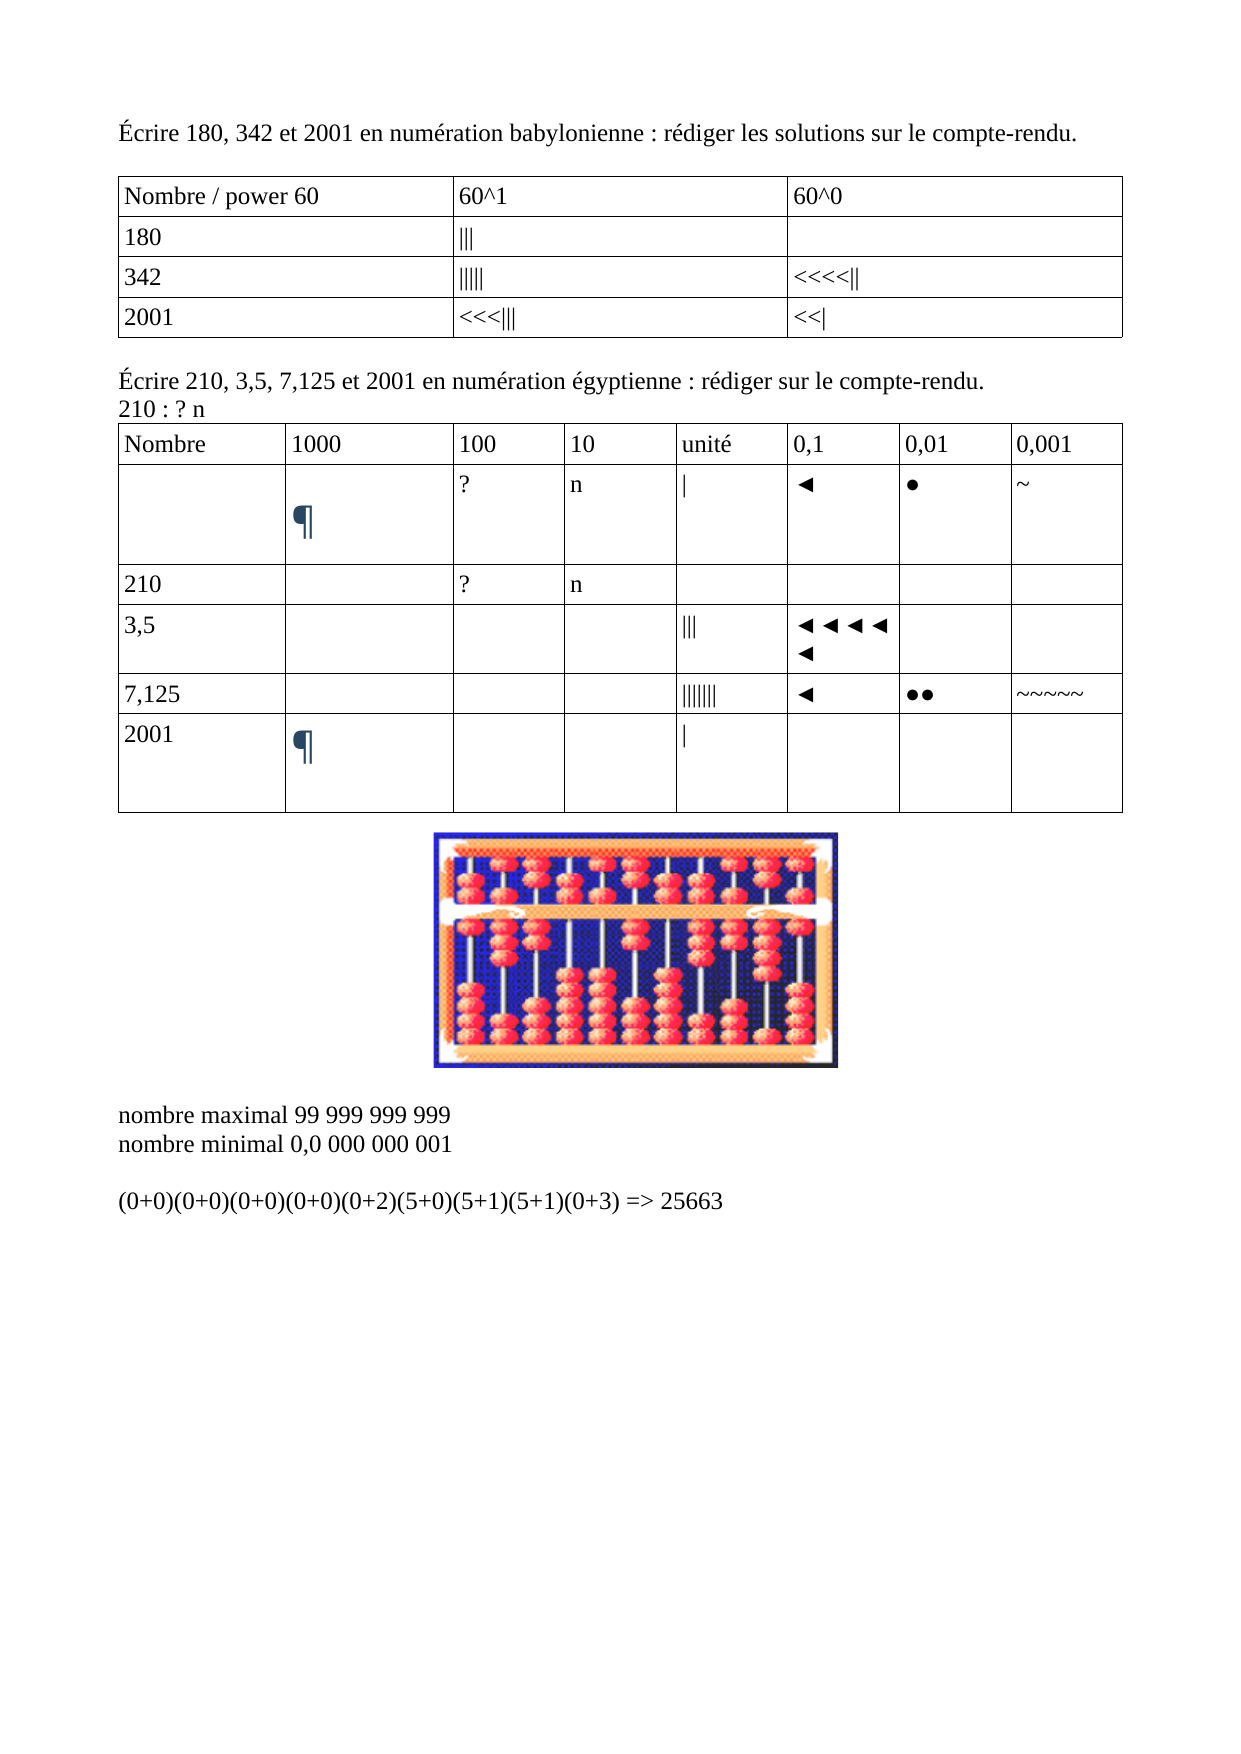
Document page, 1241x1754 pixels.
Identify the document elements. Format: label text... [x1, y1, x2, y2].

table_cell n [565, 565, 676, 604]
table_header 1000 [286, 424, 453, 463]
picture [433, 828, 839, 1068]
table_cell [1012, 605, 1122, 673]
table_header 60^1 [454, 177, 787, 216]
table_cell [677, 565, 787, 604]
table_cell 3,5 [119, 605, 285, 673]
table_cell [1012, 714, 1122, 812]
table_cell ●● [900, 674, 1011, 713]
table_cell ◄ [788, 465, 899, 564]
table_cell [454, 714, 564, 812]
table_header 100 [454, 424, 564, 463]
table_cell ◄◄◄◄◄ [788, 605, 899, 673]
table_cell ¶ [286, 465, 453, 564]
table_cell 2001 [119, 714, 285, 812]
table_header 60^0 [788, 177, 1122, 216]
table_header Nombre / power 60 [119, 177, 453, 216]
table_cell [788, 714, 899, 812]
table_cell [788, 217, 1122, 256]
table_cell <<<<|| [788, 257, 1122, 297]
table_cell ~ [1012, 465, 1122, 564]
table_cell ~~~~~ [1012, 674, 1122, 713]
text Écrire 210, 3,5, 7,125 et 2001 en numération égyptienne : rédiger sur le compte-rendu. [118, 366, 1122, 394]
table_cell ||| [677, 605, 787, 673]
table_cell [1012, 565, 1122, 604]
table_cell [454, 674, 564, 713]
table_header 0,01 [900, 424, 1011, 463]
table_cell [119, 465, 285, 564]
table_cell [788, 565, 899, 604]
text (0+0)(0+0)(0+0)(0+0)(0+2)(5+0)(5+1)(5+1)(0+3) => 25663 [118, 1186, 1122, 1215]
table_cell ||| [454, 217, 787, 256]
table_cell [286, 565, 453, 604]
table_cell 210 [119, 565, 285, 604]
table_cell [565, 605, 676, 673]
text Écrire 180, 342 et 2001 en numération babylonienne : rédiger les solutions sur le compte-rendu. [118, 118, 1122, 147]
table_cell 7,125 [119, 674, 285, 713]
table_cell [900, 605, 1011, 673]
table_cell ◄ [788, 674, 899, 713]
table_cell ¶ [286, 714, 453, 812]
table_header unité [677, 424, 787, 463]
table_header 0,001 [1012, 424, 1122, 463]
table_cell 342 [119, 257, 453, 297]
table_cell [900, 565, 1011, 604]
table_cell [900, 714, 1011, 812]
table_cell 2001 [119, 298, 453, 337]
table_cell ? [454, 565, 564, 604]
table_cell <<<||| [454, 298, 787, 337]
table_cell [454, 605, 564, 673]
table_header 0,1 [788, 424, 899, 463]
table_cell ? [454, 465, 564, 564]
table_cell [286, 605, 453, 673]
table_cell [286, 674, 453, 713]
table_header 10 [565, 424, 676, 463]
table_cell ||||| [454, 257, 787, 297]
text nombre minimal 0,0 000 000 001 [118, 1129, 1122, 1157]
table_cell n [565, 465, 676, 564]
text 210 : ? n [118, 394, 1122, 423]
table_cell ||||||| [677, 674, 787, 713]
table_cell | [677, 714, 787, 812]
table_cell ● [900, 465, 1011, 564]
text nombre maximal 99 999 999 999 [118, 1100, 1122, 1129]
table_cell [565, 714, 676, 812]
table_cell 180 [119, 217, 453, 256]
table_cell | [677, 465, 787, 564]
table_header Nombre [119, 424, 285, 463]
table_cell <<| [788, 298, 1122, 337]
table_cell [565, 674, 676, 713]
